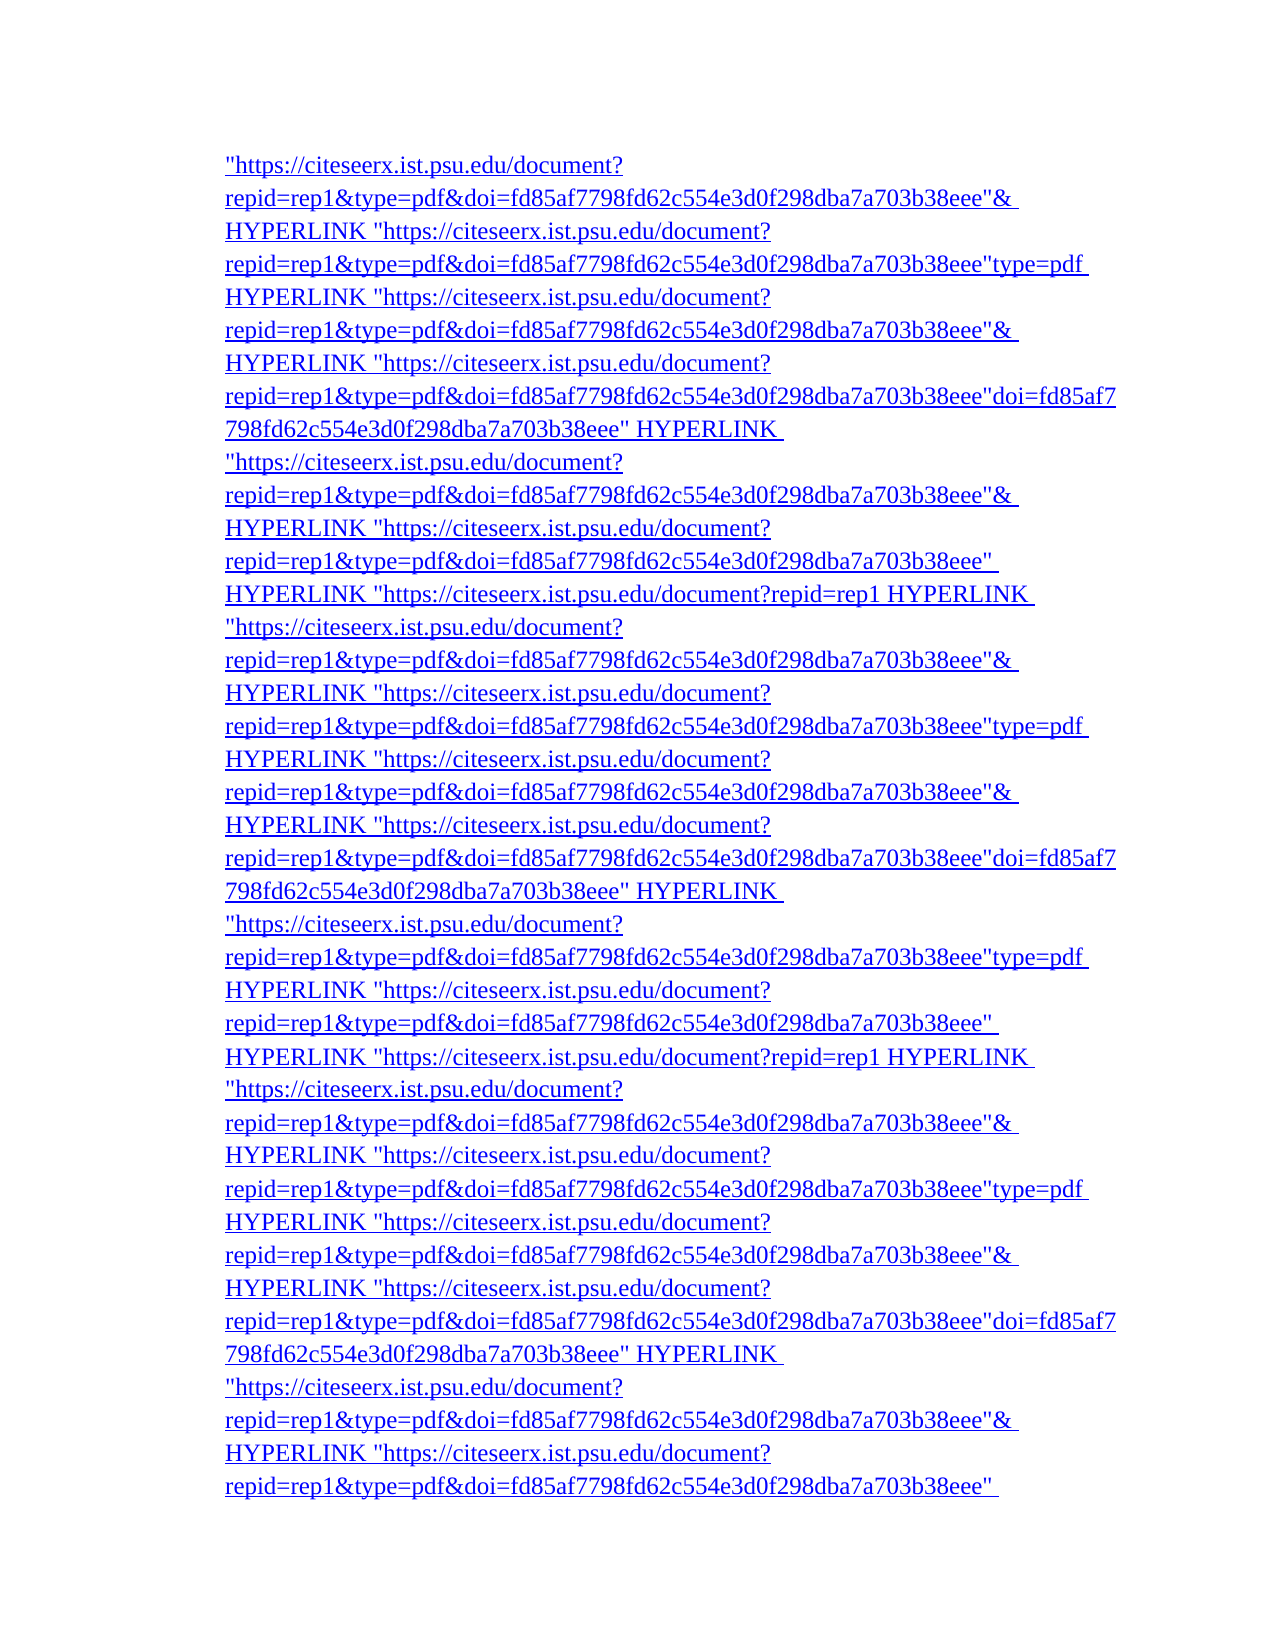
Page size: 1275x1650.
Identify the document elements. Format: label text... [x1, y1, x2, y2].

text "https://citeseerx.ist.psu.edu/document?repid=rep1&type=pdf&doi=fd85af7798fd62c554e3d0f298dba7a703b38eee"& HYPERLINK "https://citeseerx.ist.psu.edu/document?repid=rep1&type=pdf&doi=fd85af7798fd62c554e3d0f298dba7a703b38eee"type=pdf HYPERLINK "https://citeseerx.ist.psu.edu/document?repid=rep1&type=pdf&doi=fd85af7798fd62c554e3d0f298dba7a703b38eee"& HYPERLINK "https://citeseerx.ist.psu.edu/document?repid=rep1&type=pdf&doi=fd85af7798fd62c554e3d0f298dba7a703b38eee"doi=fd85af7798fd62c554e3d0f298dba7a703b38eee" HYPERLINK "https://citeseerx.ist.psu.edu/document?repid=rep1&type=pdf&doi=fd85af7798fd62c554e3d0f298dba7a703b38eee"& HYPERLINK "https://citeseerx.ist.psu.edu/document?repid=rep1&type=pdf&doi=fd85af7798fd62c554e3d0f298dba7a703b38eee" HYPERLINK "https://citeseerx.ist.psu.edu/document?repid=rep1 HYPERLINK "https://citeseerx.ist.psu.edu/document?repid=rep1&type=pdf&doi=fd85af7798fd62c554e3d0f298dba7a703b38eee"& HYPERLINK "https://citeseerx.ist.psu.edu/document?repid=rep1&type=pdf&doi=fd85af7798fd62c554e3d0f298dba7a703b38eee"type=pdf HYPERLINK "https://citeseerx.ist.psu.edu/document?repid=rep1&type=pdf&doi=fd85af7798fd62c554e3d0f298dba7a703b38eee"& HYPERLINK "https://citeseerx.ist.psu.edu/document?repid=rep1&type=pdf&doi=fd85af7798fd62c554e3d0f298dba7a703b38eee"doi=fd85af7798fd62c554e3d0f298dba7a703b38eee" HYPERLINK "https://citeseerx.ist.psu.edu/document?repid=rep1&type=pdf&doi=fd85af7798fd62c554e3d0f298dba7a703b38eee"type=pdf HYPERLINK "https://citeseerx.ist.psu.edu/document?repid=rep1&type=pdf&doi=fd85af7798fd62c554e3d0f298dba7a703b38eee" HYPERLINK "https://citeseerx.ist.psu.edu/document?repid=rep1 HYPERLINK "https://citeseerx.ist.psu.edu/document?repid=rep1&type=pdf&doi=fd85af7798fd62c554e3d0f298dba7a703b38eee"& HYPERLINK "https://citeseerx.ist.psu.edu/document?repid=rep1&type=pdf&doi=fd85af7798fd62c554e3d0f298dba7a703b38eee"type=pdf HYPERLINK "https://citeseerx.ist.psu.edu/document?repid=rep1&type=pdf&doi=fd85af7798fd62c554e3d0f298dba7a703b38eee"& HYPERLINK "https://citeseerx.ist.psu.edu/document?repid=rep1&type=pdf&doi=fd85af7798fd62c554e3d0f298dba7a703b38eee"doi=fd85af7798fd62c554e3d0f298dba7a703b38eee" HYPERLINK "https://citeseerx.ist.psu.edu/document?repid=rep1&type=pdf&doi=fd85af7798fd62c554e3d0f298dba7a703b38eee"& HYPERLINK "https://citeseerx.ist.psu.edu/document?repid=rep1&type=pdf&doi=fd85af7798fd62c554e3d0f298dba7a703b38eee" [225, 150, 1125, 1499]
